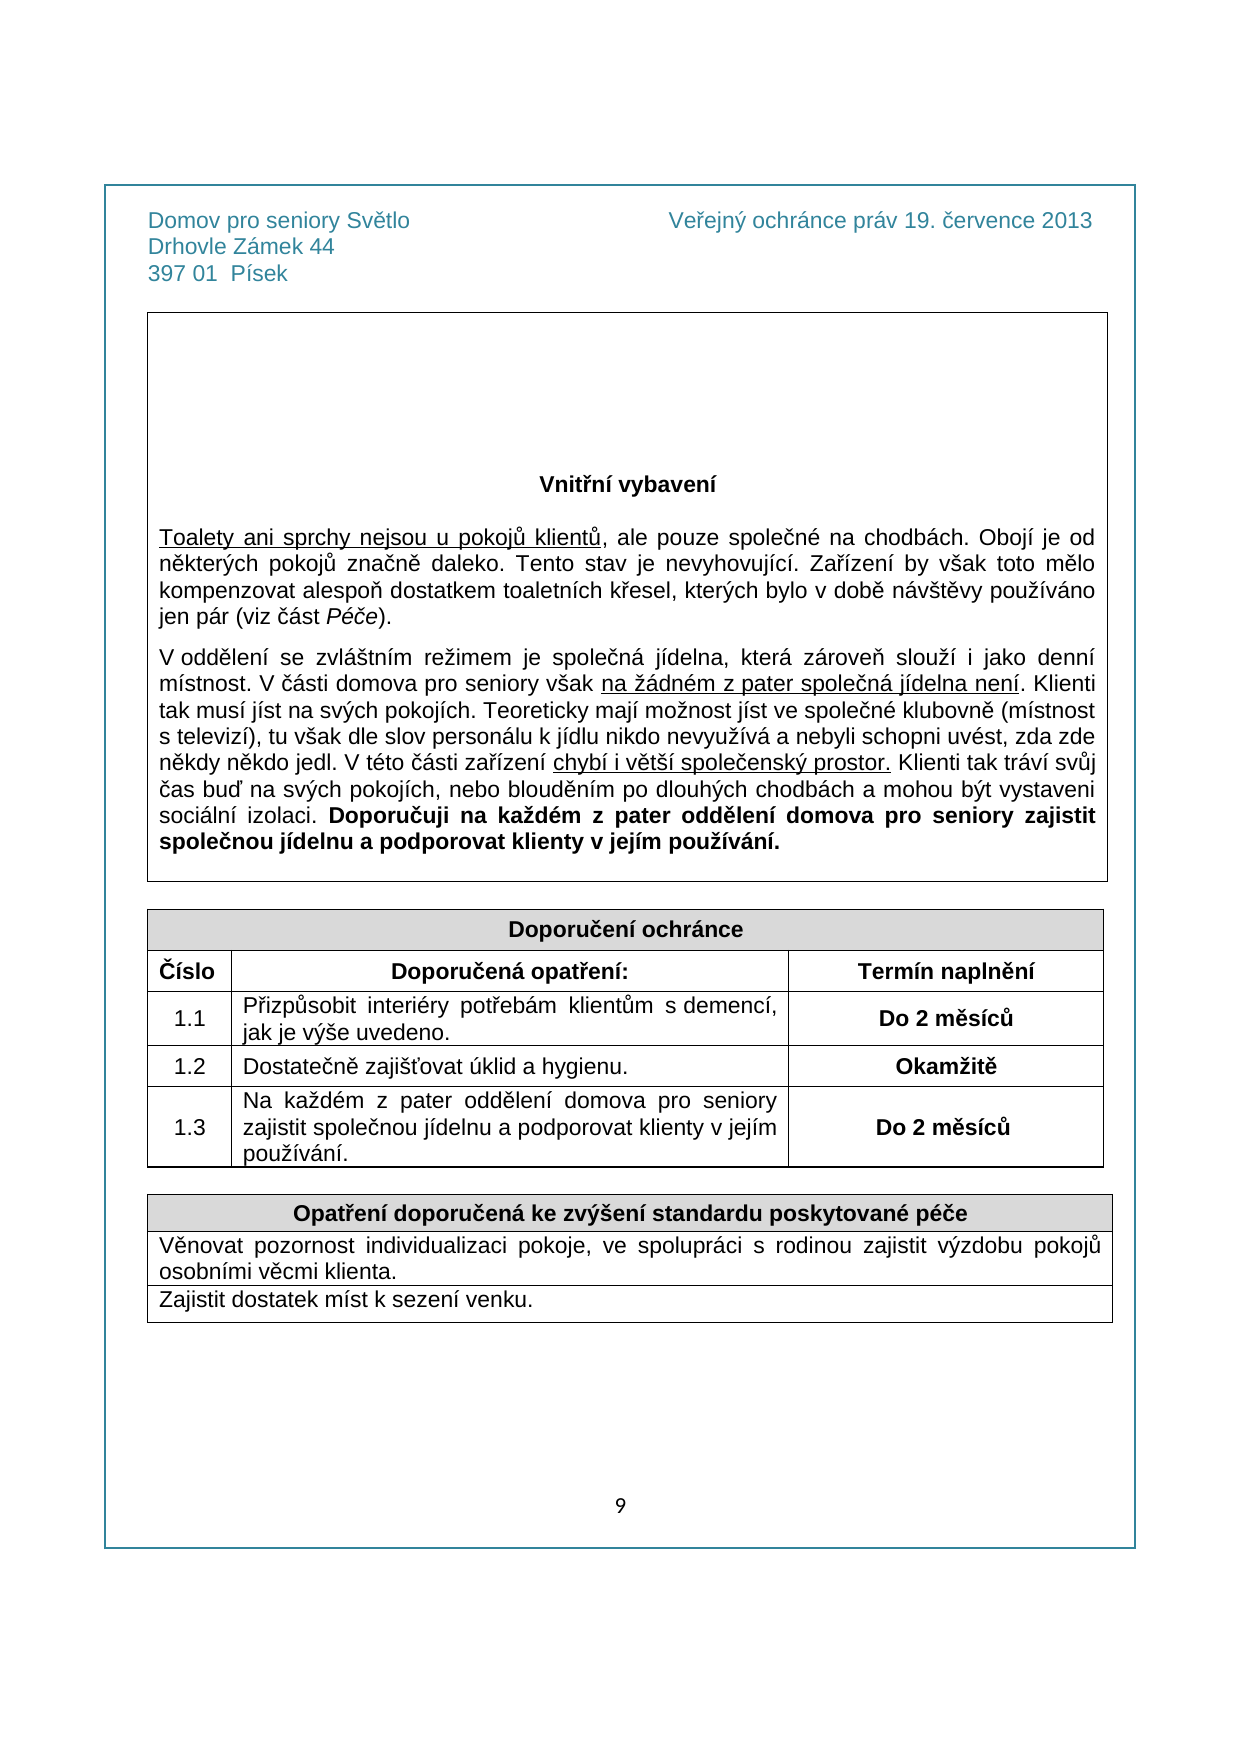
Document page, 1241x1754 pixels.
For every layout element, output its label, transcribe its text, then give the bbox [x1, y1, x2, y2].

table_cell Přizpůsobit interiéry potřebám klientům s demencí, jak je výše uvedeno. [232, 992, 788, 1045]
table_cell Zajistit dostatek míst k sezení venku. [148, 1286, 1112, 1322]
table_header Opatření doporučená ke zvýšení standardu poskytované péče [148, 1195, 1112, 1231]
table_cell Termín naplnění [789, 951, 1103, 991]
table_cell Do 2 měsíců [789, 1087, 1103, 1166]
table_cell Číslo [148, 951, 231, 991]
table_cell Věnovat pozornost individualizaci pokoje, ve spolupráci s rodinou zajistit výzdobu pokojů osobními věcmi klienta. [148, 1232, 1112, 1285]
table_cell Na každém z pater oddělení domova pro seniory zajistit společnou jídelnu a podporovat klienty v jejím používání. [232, 1087, 788, 1166]
table_cell Dostatečně zajišťovat úklid a hygienu. [232, 1046, 788, 1086]
table_cell Okamžitě [789, 1046, 1103, 1086]
table_cell Vnitřní vybavení Toalety ani sprchy nejsou u pokojů klientů, ale pouze společné na chodbách. Obojí je od některých pokojů značně daleko. Tento stav je nevyhovující. Zařízení by však toto mělo kompenzovat alespoň dostatkem toaletních křesel, kterých bylo v době návštěvy používáno jen pár (viz část Péče). V oddělení se zvláštním režimem je společná jídelna, která zároveň slouží i jako denní místnost. V části domova pro seniory však na žádném z pater společná jídelna není. Klienti tak musí jíst na svých pokojích. Teoreticky mají možnost jíst ve společné klubovně (místnost s televizí), tu však dle slov personálu k jídlu nikdo nevyužívá a nebyli schopni uvést, zda zde někdy někdo jedl. V této části zařízení chybí i větší společenský prostor. Klienti tak tráví svůj čas buď na svých pokojích, nebo blouděním po dlouhých chodbách a mohou být vystaveni sociální izolaci. Doporučuji na každém z pater oddělení domova pro seniory zajistit společnou jídelnu a podporovat klienty v jejím používání. [148, 313, 1107, 881]
table_cell Do 2 měsíců [789, 992, 1103, 1045]
table_cell Doporučená opatření: [232, 951, 788, 991]
table_cell 1.2 [148, 1046, 231, 1086]
table_cell 1.3 [148, 1087, 231, 1166]
table_header Doporučení ochránce [148, 910, 1103, 950]
table_cell 1.1 [148, 992, 231, 1045]
